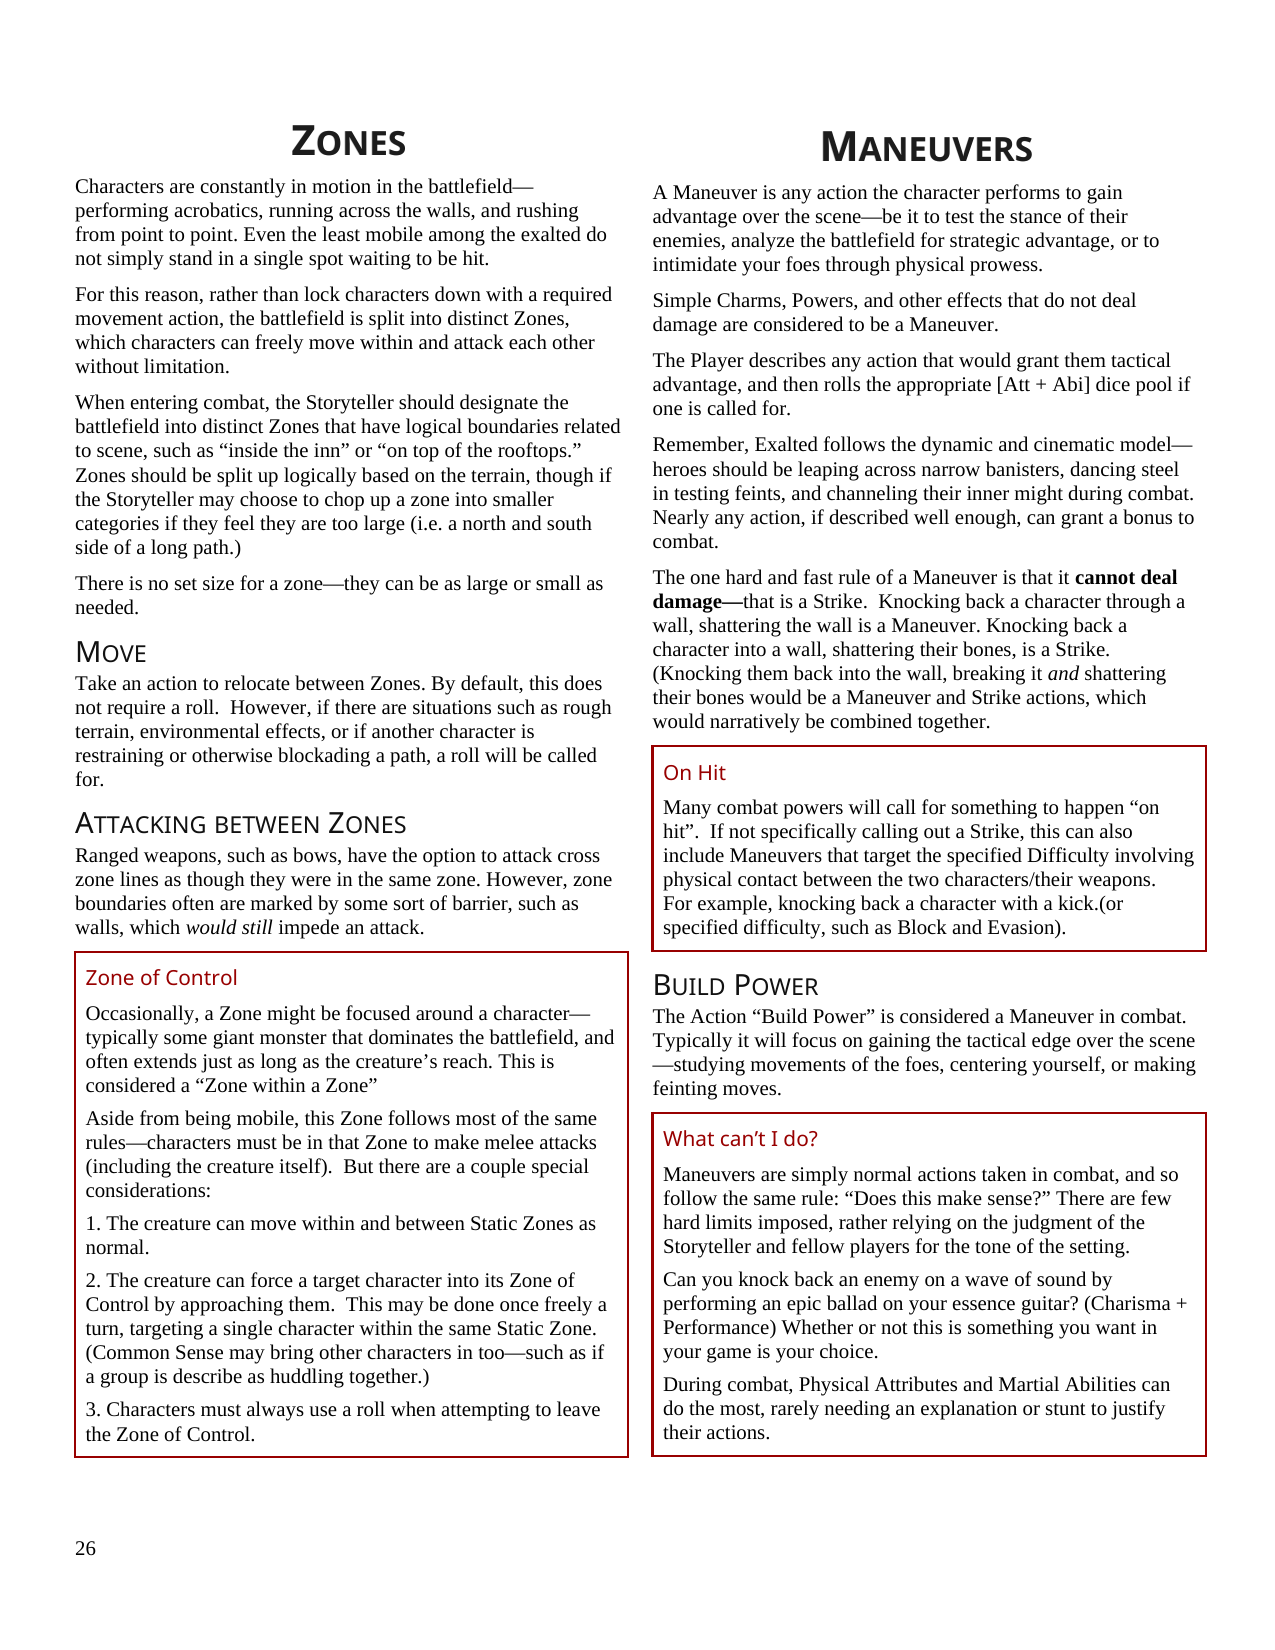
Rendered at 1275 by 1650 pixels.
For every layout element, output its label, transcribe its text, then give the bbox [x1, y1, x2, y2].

subtitle Zones [75, 111, 622, 168]
subtitle Build Power [652, 964, 1200, 1003]
text When entering combat, the Storyteller should designate the battlefield into distinct Zones that have logical boundaries related to scene, such as “inside the inn” or “on top of the rooftops.” Zones should be split up logically based on the terrain, though if the Storyteller may choose to chop up a zone into smaller categories if they feel they are too large (i.e. a north and south side of a long path.) [75, 390, 622, 559]
text Characters are constantly in motion in the battlefield—performing acrobatics, running across the walls, and rushing from point to point. Even the least mobile among the exalted do not simply stand in a single spot waiting to be hit. [75, 174, 622, 270]
text Ranged weapons, such as bows, have the option to attack cross zone lines as though they were in the same zone. However, zone boundaries often are marked by some sort of barrier, such as walls, which would still impede an attack. [75, 842, 622, 939]
text There is no set size for a zone—they can be as large or small as needed. [75, 571, 622, 619]
subtitle Attacking between Zones [75, 803, 622, 842]
subtitle Move [75, 631, 622, 671]
text A Maneuver is any action the character performs to gain advantage over the scene—be it to test the stance of their enemies, analyze the battlefield for strategic advantage, or to intimidate your foes through physical prowess. [652, 180, 1200, 276]
text The one hard and fast rule of a Maneuver is that it cannot deal damage—that is a Strike. Knocking back a character through a wall, shattering the wall is a Maneuver. Knocking back a character into a wall, shattering their bones, is a Strike. (Knocking them back into the wall, breaking it and shattering their bones would be a Maneuver and Strike actions, which would narratively be combined together. [652, 565, 1200, 733]
table_header Zone of Control Occasionally, a Zone might be focused around a character—typically some giant monster that dominates the battlefield, and often extends just as long as the creature’s reach. This is considered a “Zone within a Zone” Aside from being mobile, this Zone follows most of the same rules—characters must be in that Zone to make melee attacks (including the creature itself). But there are a couple special considerations: 1. The creature can move within and between Static Zones as normal. 2. The creature can force a target character into its Zone of Control by approaching them. This may be done once freely a turn, targeting a single character within the same Static Zone. (Common Sense may bring other characters in too—such as if a group is describe as huddling together.) 3. Characters must always use a roll when attempting to leave the Zone of Control. [76, 953, 627, 1456]
text The Action “Build Power” is considered a Maneuver in combat. Typically it will focus on gaining the tactical edge over the scene—studying movements of the foes, centering yourself, or making feinting moves. [652, 1003, 1200, 1100]
text The Player describes any action that would grant them tactical advantage, and then rolls the appropriate [Att + Abi] dice pool if one is called for. [652, 348, 1200, 420]
text Simple Charms, Powers, and other effects that do not deal damage are considered to be a Maneuver. [652, 288, 1200, 336]
text Remember, Exalted follows the dynamic and cinematic model—heroes should be leaping across narrow banisters, dancing steel in testing feints, and channeling their inner might during combat. Nearly any action, if described well enough, can grant a bonus to combat. [652, 432, 1200, 553]
table_header On Hit Many combat powers will call for something to happen “on hit”. If not specifically calling out a Strike, this can also include Maneuvers that target the specified Difficulty involving physical contact between the two characters/their weapons. For example, knocking back a character with a kick.(or specified difficulty, such as Block and Evasion). [654, 747, 1205, 950]
subtitle Maneuvers [652, 117, 1200, 174]
table_header What can’t I do? Maneuvers are simply normal actions taken in combat, and so follow the same rule: “Does this make sense?” There are few hard limits imposed, rather relying on the judgment of the Storyteller and fellow players for the tone of the setting. Can you knock back an enemy on a wave of sound by performing an epic ballad on your essence guitar? (Charisma + Performance) Whether or not this is something you want in your game is your choice. During combat, Physical Attributes and Martial Abilities can do the most, rarely needing an explanation or stunt to justify their actions. [654, 1114, 1205, 1455]
text Take an action to relocate between Zones. By default, this does not require a roll. However, if there are situations such as rough terrain, environmental effects, or if another character is restraining or otherwise blockading a path, a roll will be called for. [75, 671, 622, 791]
text For this reason, rather than lock characters down with a required movement action, the battlefield is split into distinct Zones, which characters can freely move within and attack each other without limitation. [75, 282, 622, 378]
